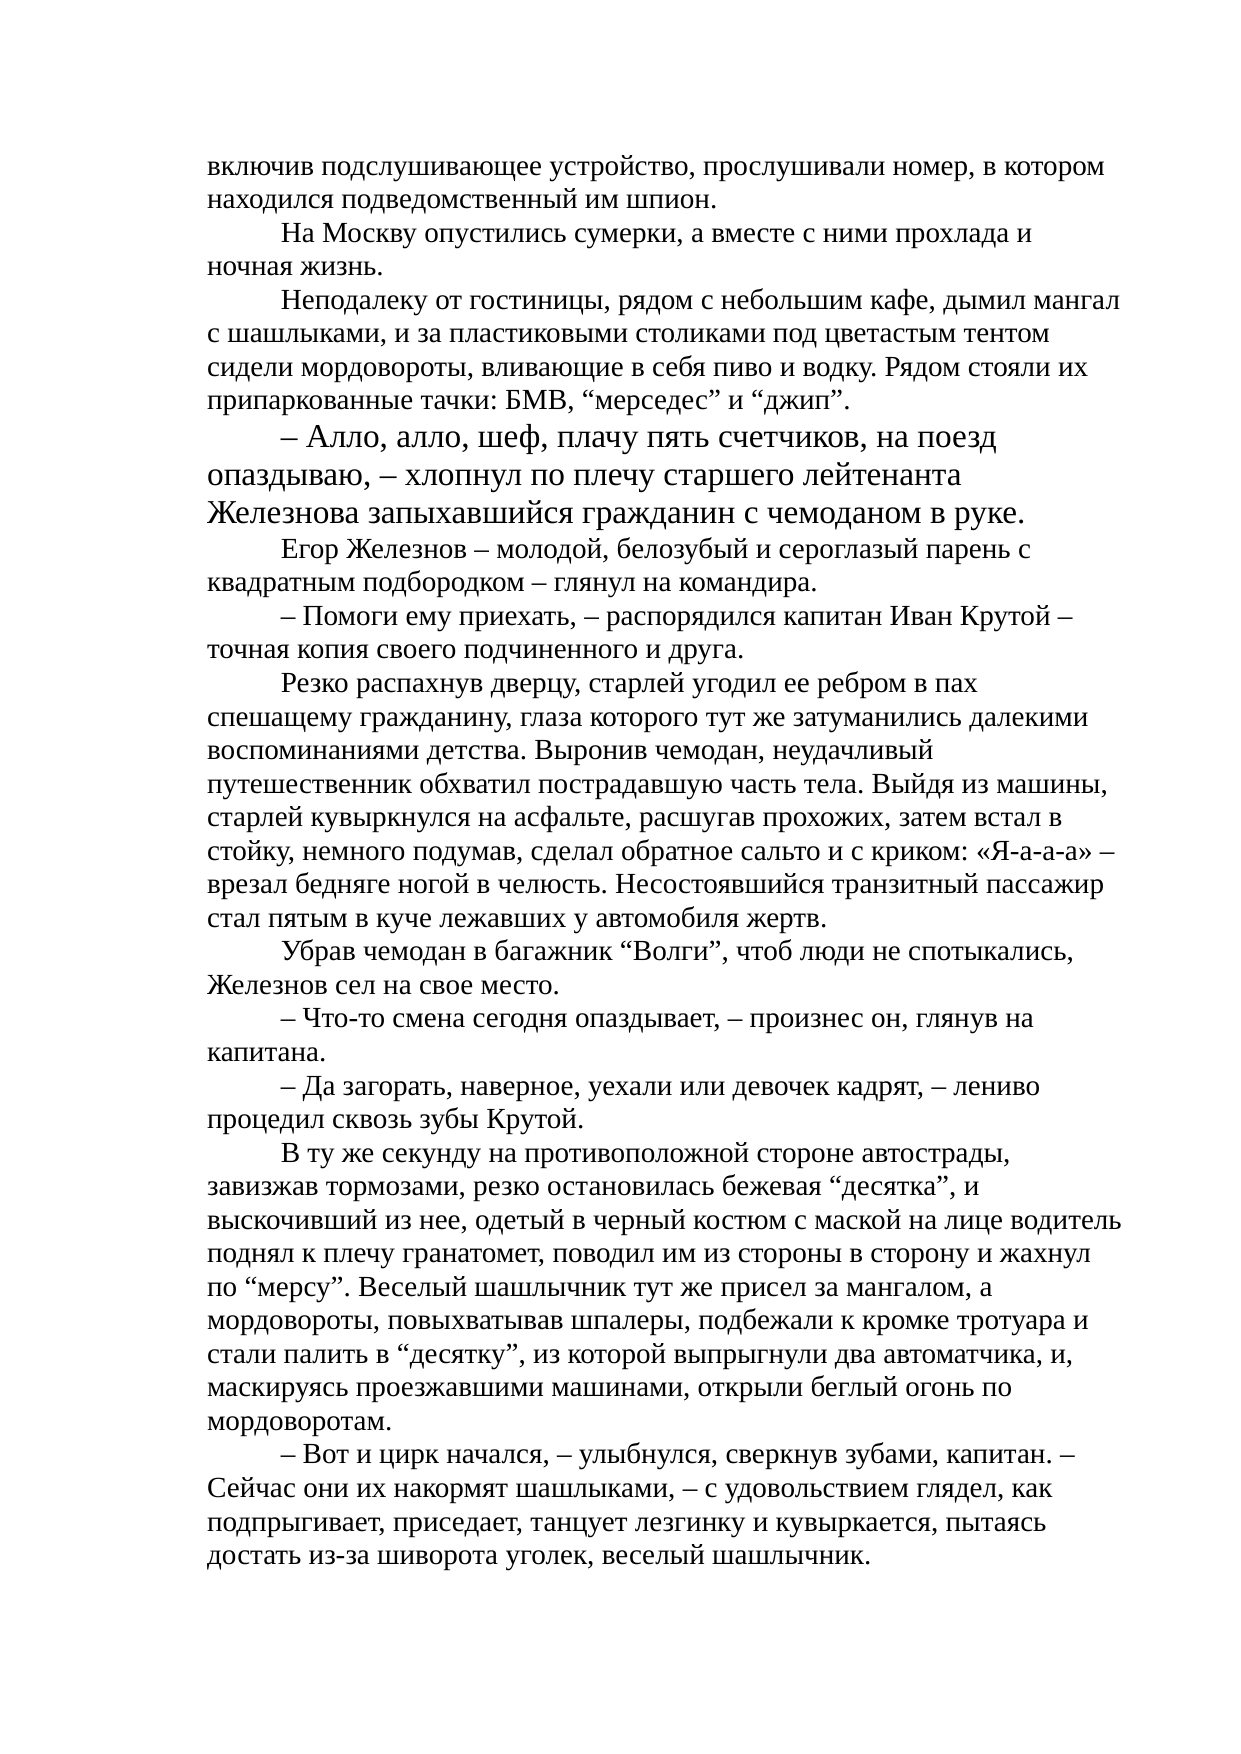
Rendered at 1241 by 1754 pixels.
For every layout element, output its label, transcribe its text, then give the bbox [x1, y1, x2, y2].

text Убрав чемодан в багажник “Волги”, чтоб люди не спотыкались, Железнов сел на свое место. [207, 933, 1122, 1001]
text В ту же секунду на противоположной стороне автострады, завизжав тормозами, резко остановилась бежевая “десятка”, и выскочивший из нее, одетый в черный костюм с маской на лице водитель поднял к плечу гранатомет, поводил им из стороны в сторону и жахнул по “мерсу”. Веселый шашлычник тут же присел за мангалом, а мордовороты, повыхватывав шпалеры, подбежали к кромке тротуара и стали палить в “десятку”, из которой выпрыгнули два автоматчика, и, маскируясь проезжавшими машинами, открыли беглый огонь по мордоворотам. [207, 1135, 1122, 1437]
text – Вот и цирк начался, – улыбнулся, сверкнув зубами, капитан. – Сейчас они их накормят шашлыками, – с удовольствием глядел, как подпрыгивает, приседает, танцует лезгинку и кувыркается, пытаясь достать из-за шиворота уголек, веселый шашлычник. [207, 1437, 1122, 1571]
text Неподалеку от гостиницы, рядом с небольшим кафе, дымил мангал с шашлыками, и за пластиковыми столиками под цветастым тентом сидели мордовороты, вливающие в себя пиво и водку. Рядом стояли их припаркованные тачки: БМВ, “мерседес” и “джип”. [207, 282, 1122, 416]
text Егор Железнов – молодой, белозубый и сероглазый парень с квадратным подбородком – глянул на командира. [207, 531, 1122, 598]
text На Москву опустились сумерки, а вместе с ними прохлада и ночная жизнь. [207, 215, 1122, 282]
text – Что-то смена сегодня опаздывает, – произнес он, глянув на капитана. [207, 1001, 1122, 1068]
text включив подслушивающее устройство, прослушивали номер, в котором находился подведомственный им шпион. [207, 148, 1122, 215]
text – Алло, алло, шеф, плачу пять счетчиков, на поезд опаздываю, – хлопнул по плечу старшего лейтенанта Железнова запыхавшийся гражданин с чемоданом в руке. [207, 416, 1122, 531]
text – Помоги ему приехать, – распорядился капитан Иван Крутой – точная копия своего подчиненного и друга. [207, 598, 1122, 665]
text Резко распахнув дверцу, старлей угодил ее ребром в пах спешащему гражданину, глаза которого тут же затуманились далекими воспоминаниями детства. Выронив чемодан, неудачливый путешественник обхватил пострадавшую часть тела. Выйдя из машины, старлей кувыркнулся на асфальте, расшугав прохожих, затем встал в стойку, немного подумав, сделал обратное сальто и с криком: «Я-а-а-а» – врезал бедняге ногой в челюсть. Несостоявшийся транзитный пассажир стал пятым в куче лежавших у автомобиля жертв. [207, 665, 1122, 933]
text – Да загорать, наверное, уехали или девочек кадрят, – лениво процедил сквозь зубы Крутой. [207, 1068, 1122, 1135]
